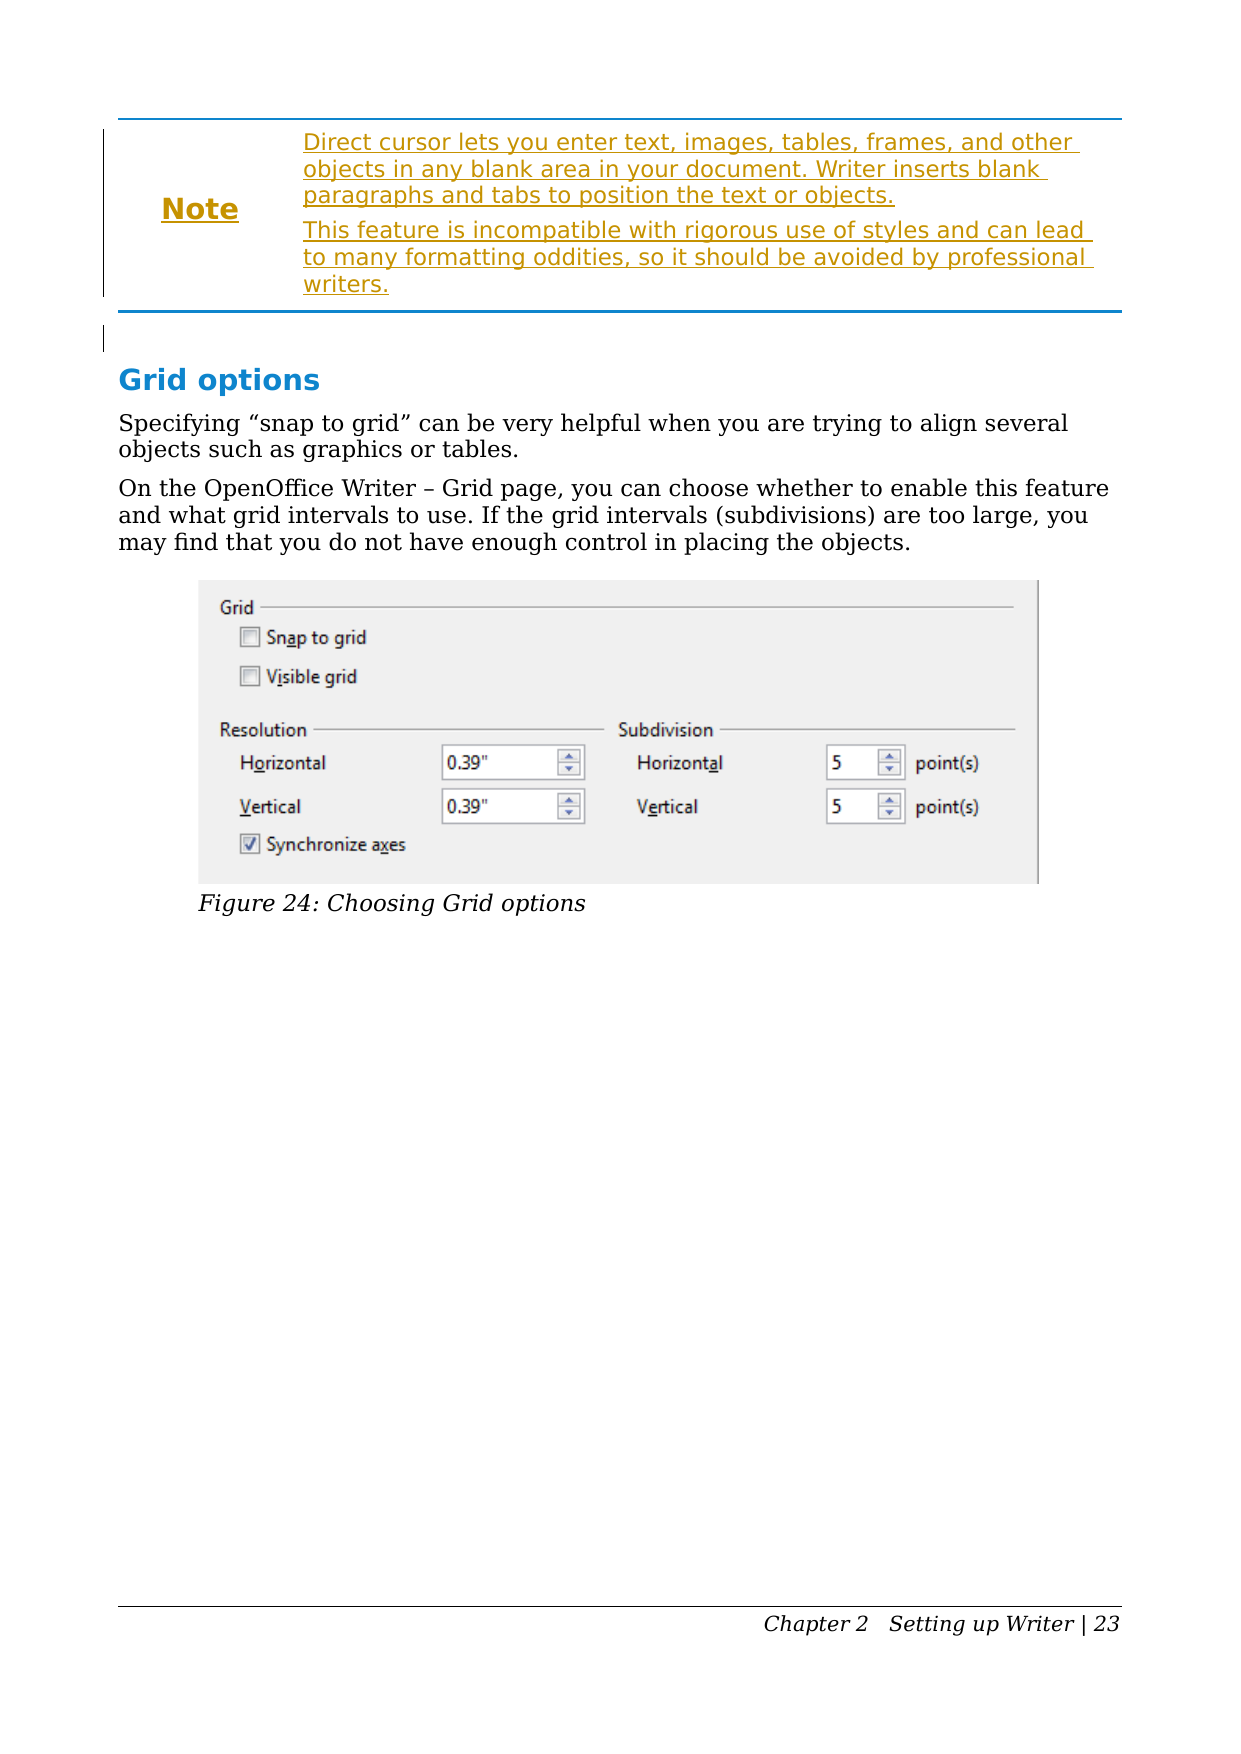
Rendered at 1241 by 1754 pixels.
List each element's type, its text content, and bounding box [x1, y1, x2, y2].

picture [198, 580, 1039, 884]
subtitle Grid options [118, 363, 1122, 397]
text On the OpenOffice Writer – Grid page, you can choose whether to enable this feature and what grid intervals to use. If the grid intervals (subdivisions) are too large, you may find that you do not have enough control in placing the objects. [118, 476, 1122, 556]
table_header Note [118, 120, 281, 310]
text Figure 24: Choosing Grid options [198, 890, 1042, 917]
text Specifying “snap to grid” can be very helpful when you are trying to align several objects such as graphics or tables. [118, 410, 1122, 463]
table_header Direct cursor lets you enter text, images, tables, frames, and other objects in any blank area in your document. Writer inserts blank paragraphs and tabs to position the text or objects. This feature is incompatible with rigorous use of styles and can lead to many formatting oddities, so it should be avoided by professional writers. [281, 120, 1122, 310]
